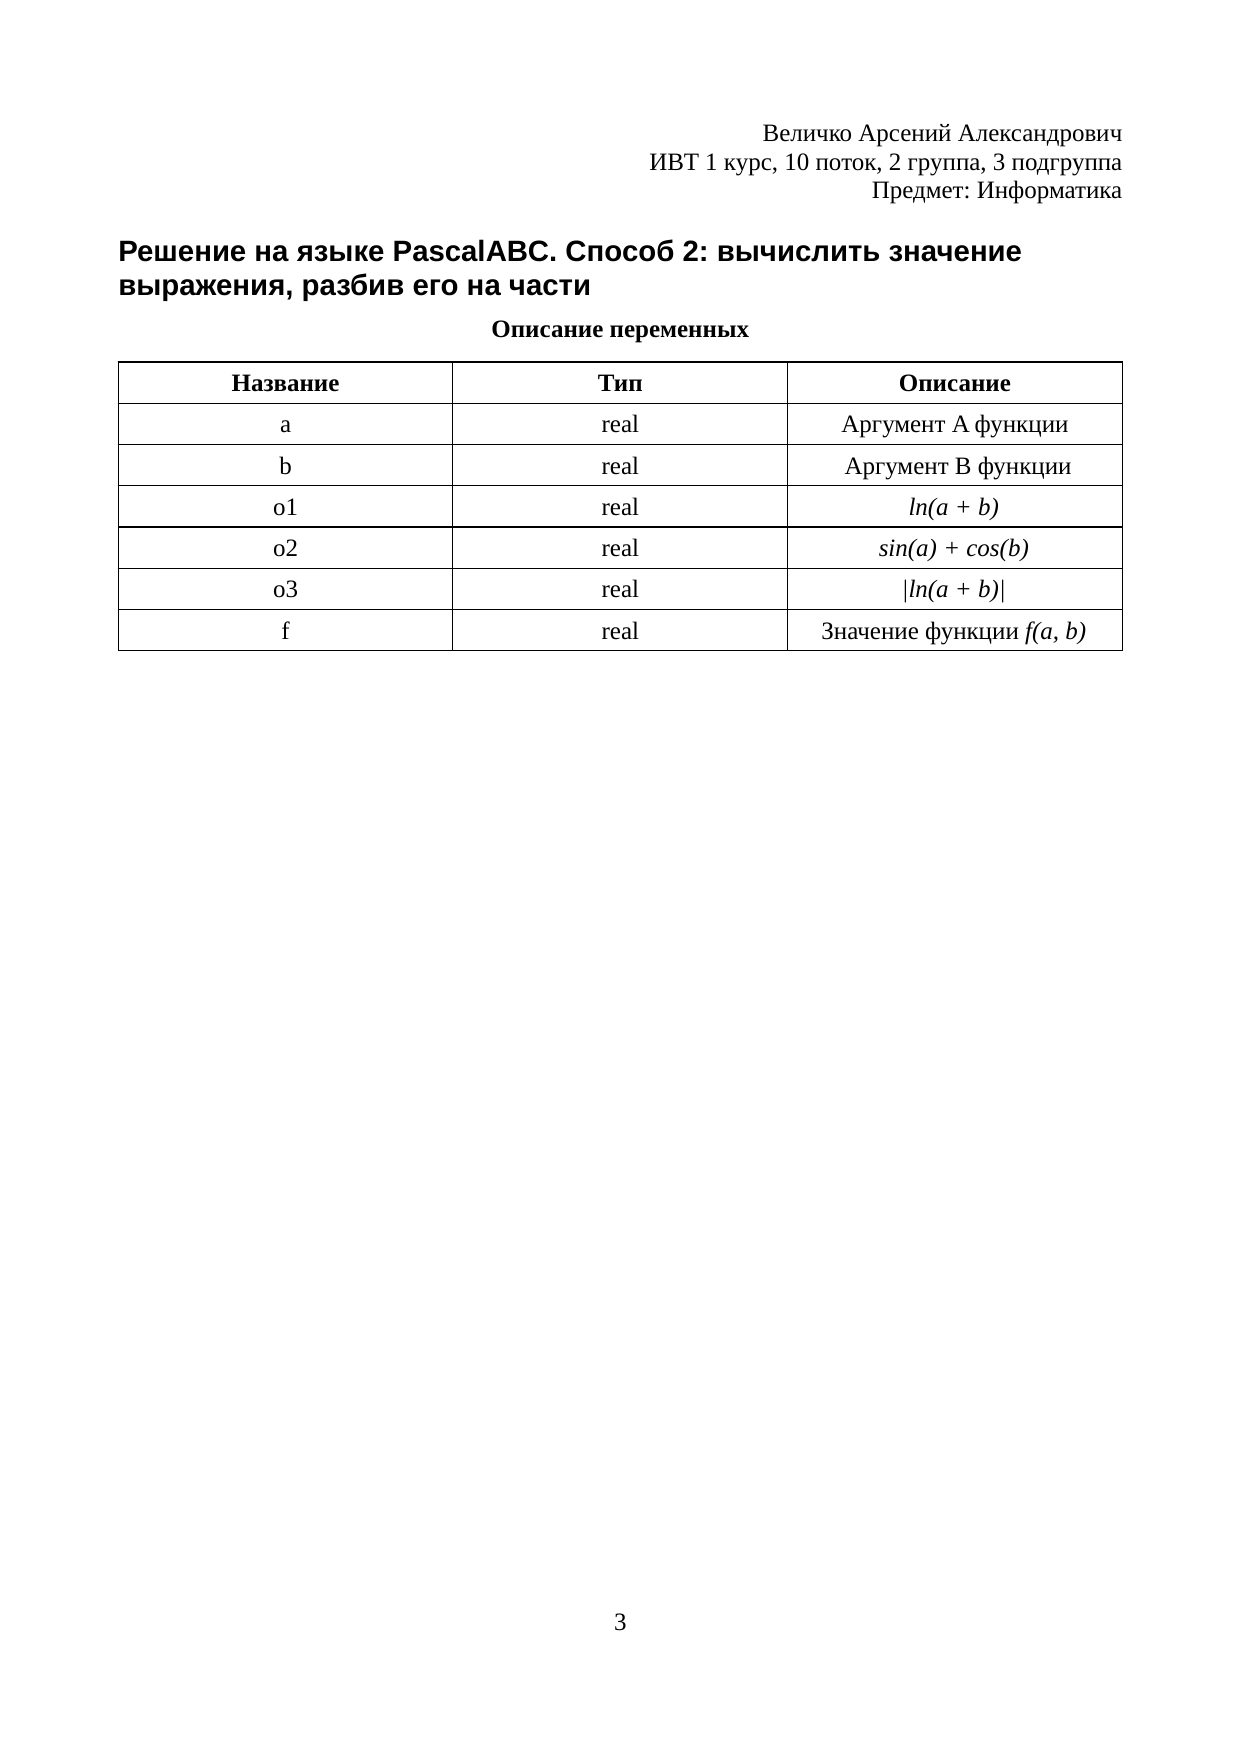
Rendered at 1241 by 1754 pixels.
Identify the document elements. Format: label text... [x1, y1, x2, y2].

table_cell |ln(a + b)| [788, 569, 1122, 609]
table_cell f [119, 610, 452, 650]
table_cell Значение функции f(a, b) [788, 610, 1122, 650]
subtitle Решение на языке PascalABC. Способ 2: вычислить значение выражения, разбив его на части [118, 234, 1122, 301]
table_cell real [453, 445, 787, 485]
table_cell b [119, 445, 452, 485]
table_cell real [453, 404, 787, 444]
table_cell a [119, 404, 452, 444]
table_header Название [119, 363, 452, 403]
table_cell Аргумент B функции [788, 445, 1122, 485]
table_cell real [453, 528, 787, 568]
table_header Описание [788, 363, 1122, 403]
table_cell sin(a) + cos(b) [788, 528, 1122, 568]
table_cell o2 [119, 528, 452, 568]
table_cell o3 [119, 569, 452, 609]
table_cell real [453, 569, 787, 609]
table_cell ln(a + b) [788, 486, 1122, 526]
table_cell o1 [119, 486, 452, 526]
text Описание переменных [118, 314, 1122, 343]
table_header Тип [453, 363, 787, 403]
table_cell real [453, 610, 787, 650]
table_cell real [453, 486, 787, 526]
table_cell Аргумент A функции [788, 404, 1122, 444]
